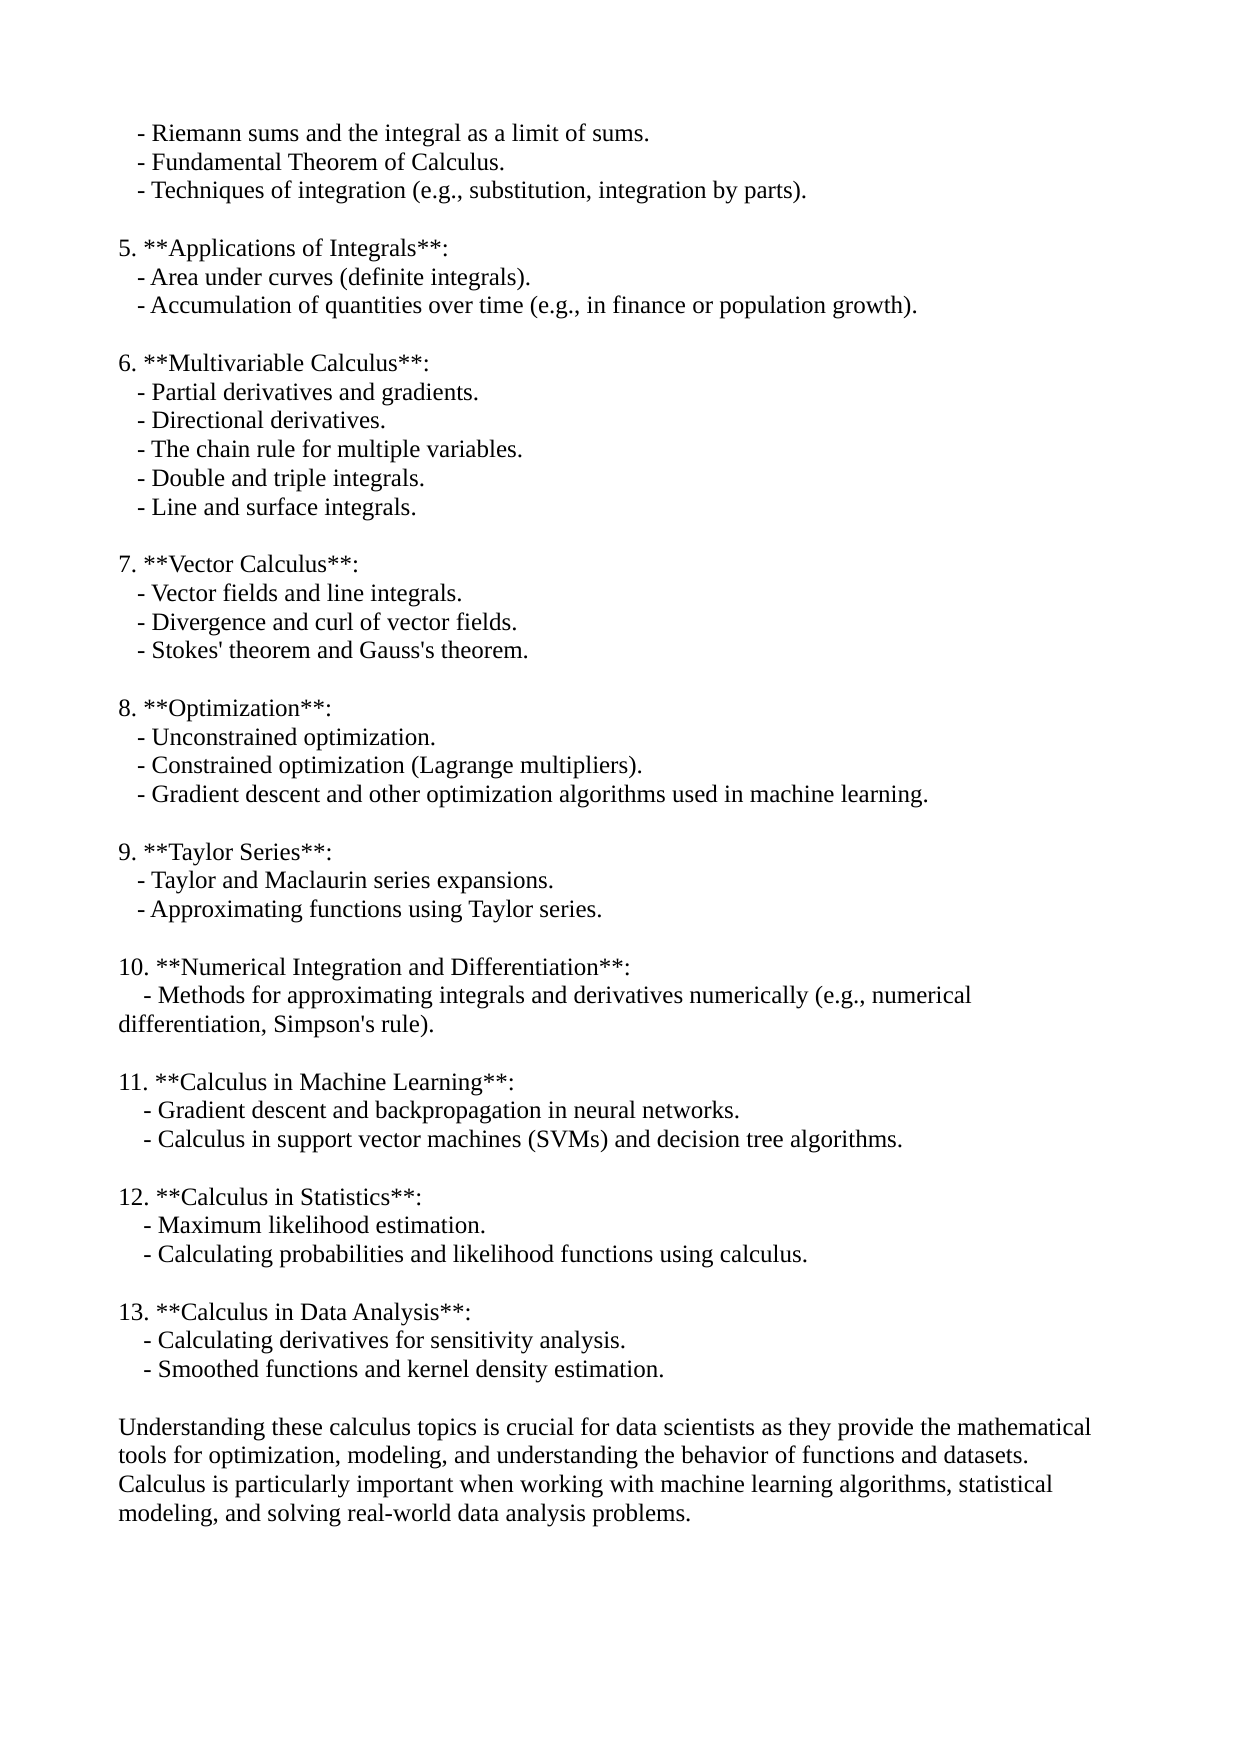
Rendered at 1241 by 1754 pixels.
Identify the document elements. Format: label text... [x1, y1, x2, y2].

text Understanding these calculus topics is crucial for data scientists as they provide the mathematical tools for optimization, modeling, and understanding the behavior of functions and datasets. Calculus is particularly important when working with machine learning algorithms, statistical modeling, and solving real-world data analysis problems. [118, 1412, 1122, 1527]
text 6. **Multivariable Calculus**: [118, 348, 1122, 377]
text - Approximating functions using Taylor series. [118, 894, 1122, 923]
text 9. **Taylor Series**: [118, 837, 1122, 866]
text - Partial derivatives and gradients. [118, 377, 1122, 406]
text - Accumulation of quantities over time (e.g., in finance or population growth). [118, 291, 1122, 319]
text 7. **Vector Calculus**: [118, 549, 1122, 578]
text 10. **Numerical Integration and Differentiation**: [118, 952, 1122, 981]
text - Calculating derivatives for sensitivity analysis. [118, 1326, 1122, 1354]
text - Area under curves (definite integrals). [118, 262, 1122, 291]
text - Riemann sums and the integral as a limit of sums. [118, 118, 1122, 147]
text - Gradient descent and backpropagation in neural networks. [118, 1096, 1122, 1124]
text - Line and surface integrals. [118, 492, 1122, 521]
text - Techniques of integration (e.g., substitution, integration by parts). [118, 176, 1122, 204]
text - Calculus in support vector machines (SVMs) and decision tree algorithms. [118, 1124, 1122, 1153]
text 13. **Calculus in Data Analysis**: [118, 1297, 1122, 1326]
text - The chain rule for multiple variables. [118, 434, 1122, 463]
text - Unconstrained optimization. [118, 722, 1122, 751]
text 11. **Calculus in Machine Learning**: [118, 1067, 1122, 1096]
text - Calculating probabilities and likelihood functions using calculus. [118, 1239, 1122, 1268]
text - Divergence and curl of vector fields. [118, 607, 1122, 636]
text - Directional derivatives. [118, 406, 1122, 434]
text - Gradient descent and other optimization algorithms used in machine learning. [118, 779, 1122, 808]
text - Fundamental Theorem of Calculus. [118, 147, 1122, 176]
text - Constrained optimization (Lagrange multipliers). [118, 751, 1122, 779]
text - Smoothed functions and kernel density estimation. [118, 1354, 1122, 1383]
text - Maximum likelihood estimation. [118, 1211, 1122, 1239]
text 12. **Calculus in Statistics**: [118, 1182, 1122, 1211]
text - Taylor and Maclaurin series expansions. [118, 866, 1122, 894]
text - Vector fields and line integrals. [118, 578, 1122, 607]
text 8. **Optimization**: [118, 693, 1122, 722]
text - Methods for approximating integrals and derivatives numerically (e.g., numerical differentiation, Simpson's rule). [118, 981, 1122, 1038]
text 5. **Applications of Integrals**: [118, 233, 1122, 262]
text - Double and triple integrals. [118, 463, 1122, 492]
text - Stokes' theorem and Gauss's theorem. [118, 636, 1122, 664]
